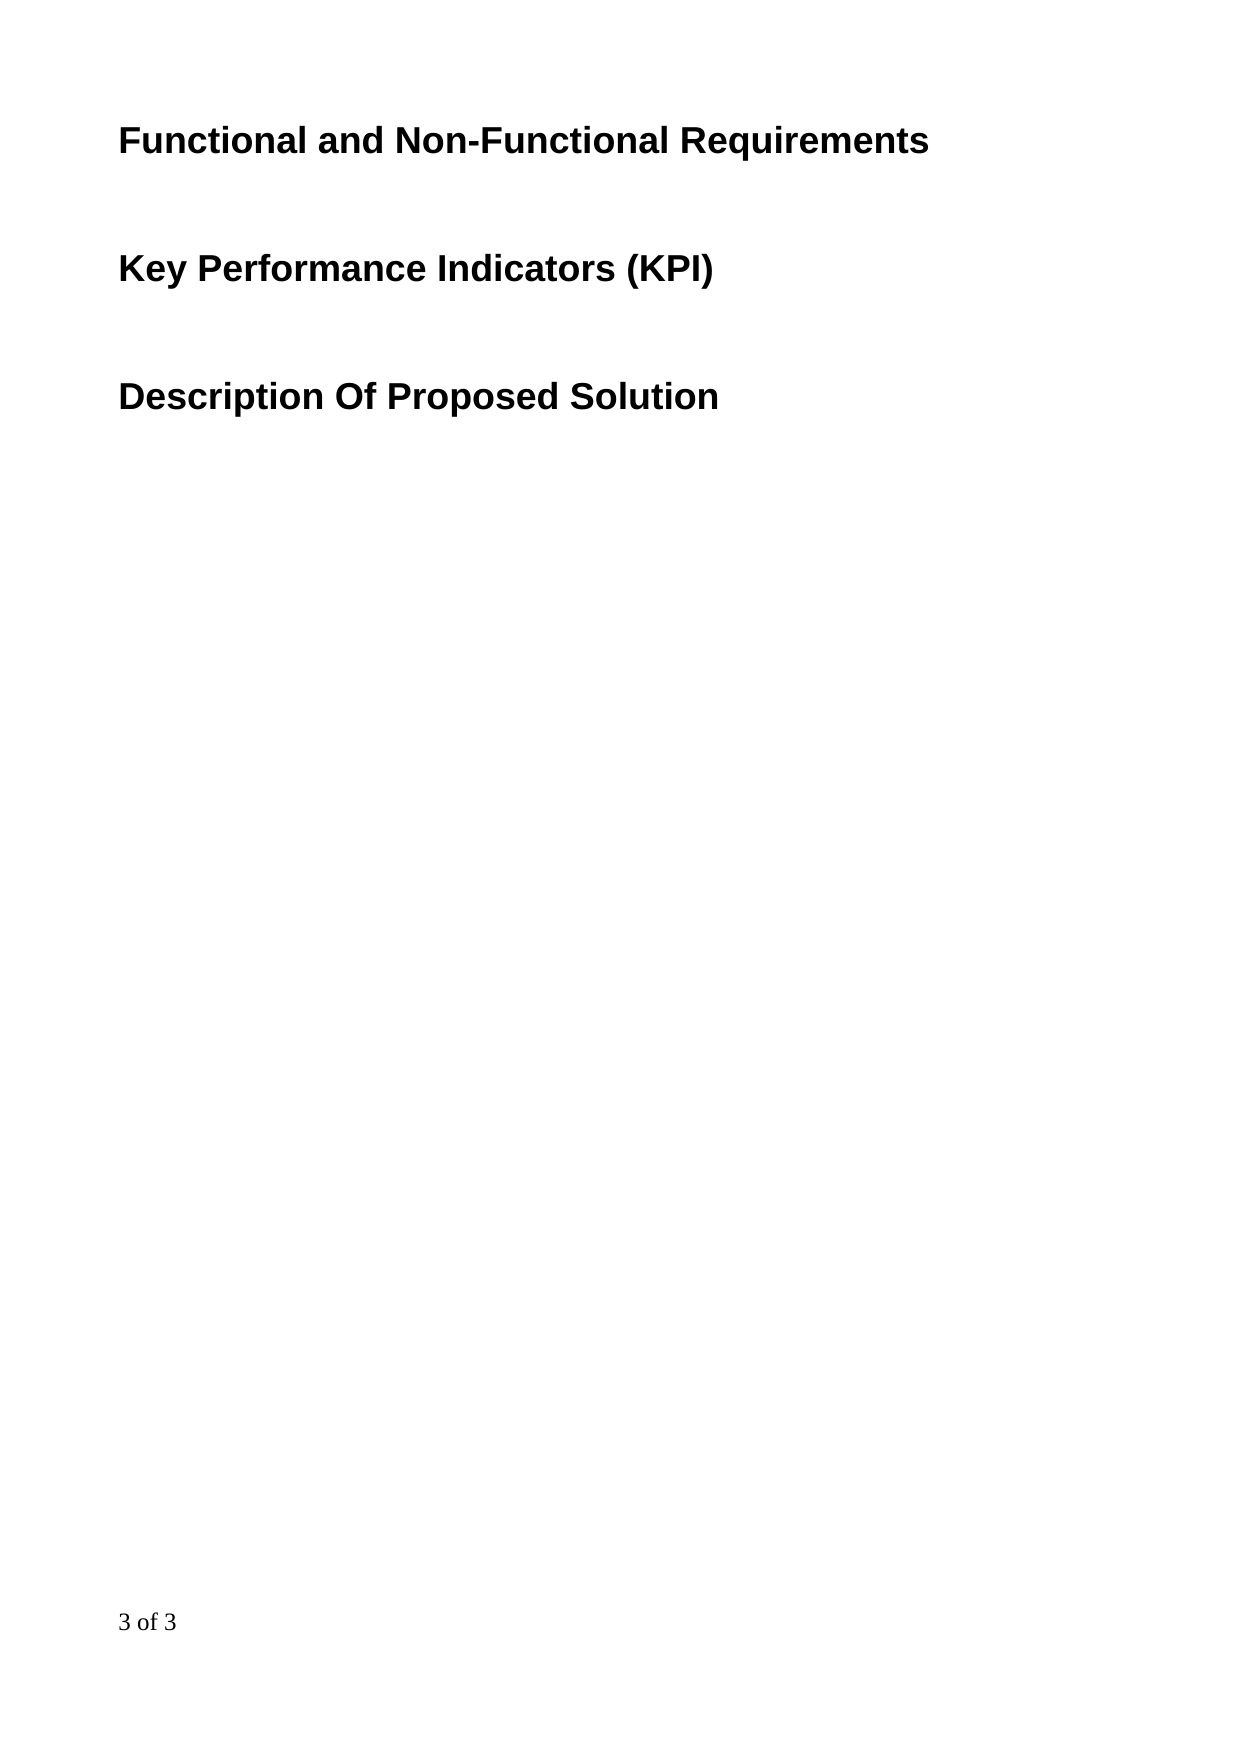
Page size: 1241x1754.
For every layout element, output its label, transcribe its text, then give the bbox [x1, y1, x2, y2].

subtitle Functional and Non-Functional Requirements [118, 118, 1122, 161]
subtitle Description Of Proposed Solution [118, 374, 1122, 418]
subtitle Key Performance Indicators (KPI) [118, 246, 1122, 289]
